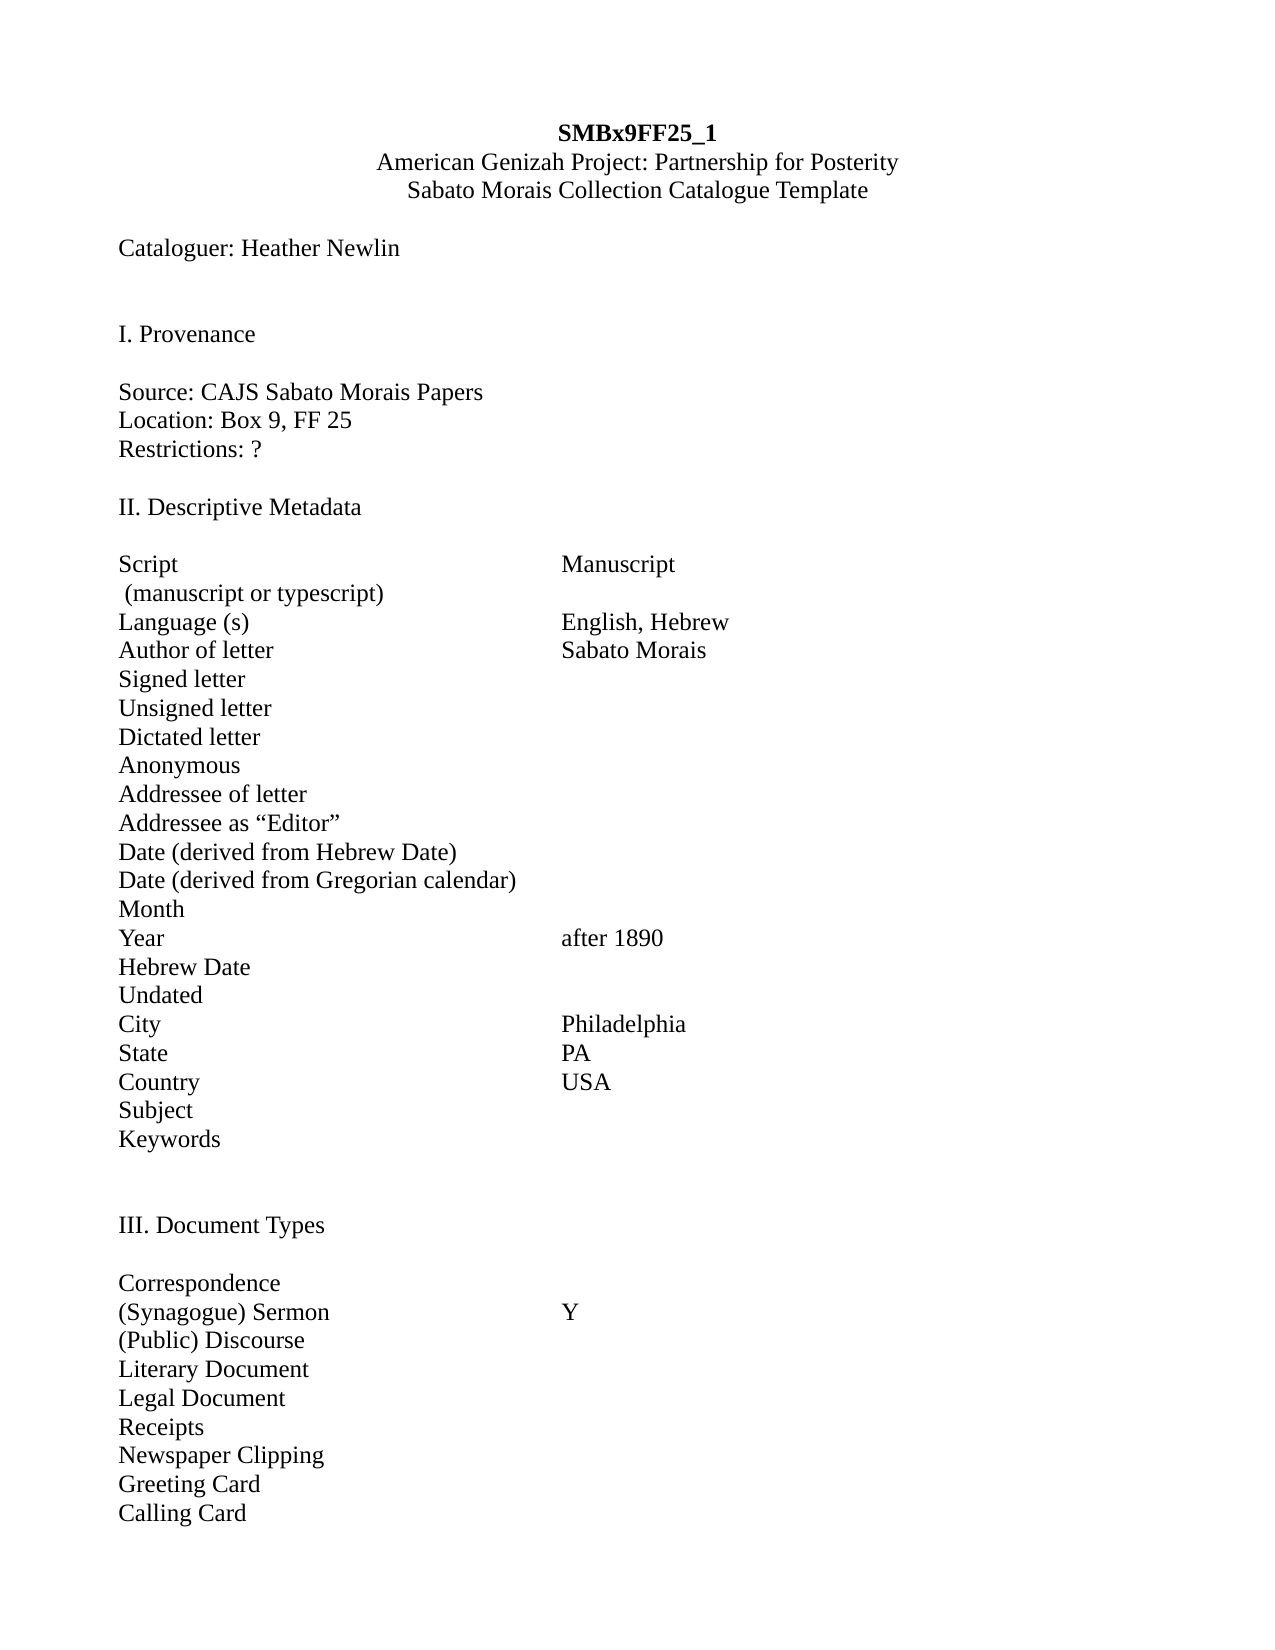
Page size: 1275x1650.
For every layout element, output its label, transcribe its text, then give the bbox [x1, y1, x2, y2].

text Location: Box 9, FF 25 [118, 406, 1157, 434]
text Undated [118, 981, 1157, 1009]
text Unsigned letter [118, 693, 1157, 722]
text Language (s) English, Hebrew [118, 607, 1157, 636]
text Addressee of letter [118, 779, 1157, 808]
text Hebrew Date [118, 952, 1157, 981]
text Keywords [118, 1124, 1157, 1153]
text Newspaper Clipping [118, 1441, 1157, 1469]
text Dictated letter [118, 722, 1157, 751]
text Date (derived from Gregorian calendar) [118, 866, 1157, 894]
text SMBx9FF25_1 [118, 118, 1157, 147]
text Literary Document [118, 1354, 1157, 1383]
text State PA [118, 1038, 1157, 1067]
text Date (derived from Hebrew Date) [118, 837, 1157, 866]
text Calling Card [118, 1498, 1157, 1527]
text Month [118, 894, 1157, 923]
text (Synagogue) Sermon Y [118, 1297, 1157, 1326]
text Country USA [118, 1067, 1157, 1096]
text Cataloguer: Heather Newlin [118, 233, 1157, 262]
text Source: CAJS Sabato Morais Papers [118, 377, 1157, 406]
text (Public) Discourse [118, 1326, 1157, 1354]
text American Genizah Project: Partnership for Posterity [118, 147, 1157, 176]
text Addressee as “Editor” [118, 808, 1157, 837]
text (manuscript or typescript) [118, 578, 1157, 607]
text II. Descriptive Metadata [118, 492, 1157, 521]
text Legal Document [118, 1383, 1157, 1412]
text Sabato Morais Collection Catalogue Template [118, 176, 1157, 204]
text III. Document Types [118, 1211, 1157, 1239]
text Restrictions: ? [118, 434, 1157, 463]
text Greeting Card [118, 1469, 1157, 1498]
text I. Provenance [118, 319, 1157, 348]
text Author of letter Sabato Morais [118, 636, 1157, 664]
text Signed letter [118, 664, 1157, 693]
text City Philadelphia [118, 1009, 1157, 1038]
text Year after 1890 [118, 923, 1157, 952]
text Script Manuscript [118, 549, 1157, 578]
text Subject [118, 1096, 1157, 1124]
text Receipts [118, 1412, 1157, 1441]
text Anonymous [118, 751, 1157, 779]
text Correspondence [118, 1268, 1157, 1297]
